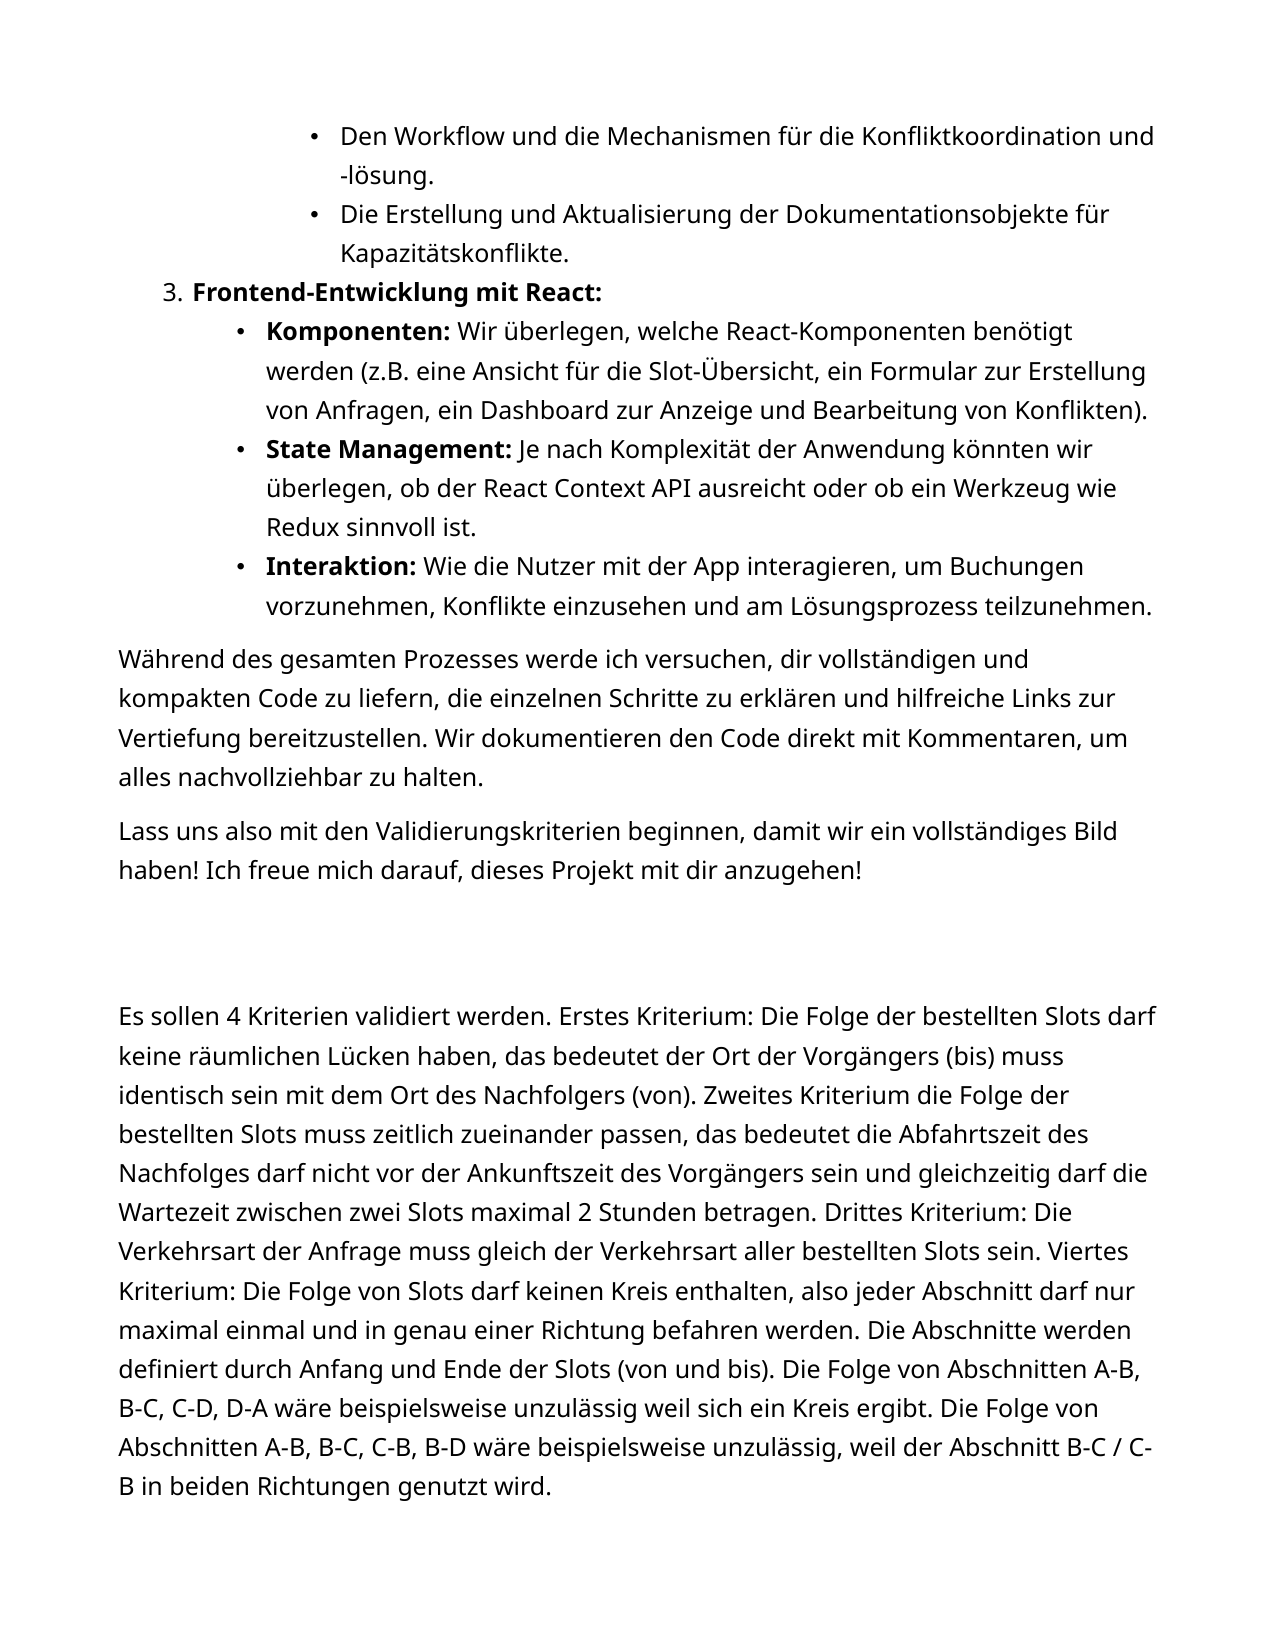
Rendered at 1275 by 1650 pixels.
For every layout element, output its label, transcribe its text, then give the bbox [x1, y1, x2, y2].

list Die Erstellung und Aktualisierung der Dokumentationsobjekte für Kapazitätskonflikte. [310, 196, 1157, 270]
list Komponenten: Wir überlegen, welche React-Komponenten benötigt werden (z.B. eine Ansicht für die Slot-Übersicht, ein Formular zur Erstellung von Anfragen, ein Dashboard zur Anzeige und Bearbeitung von Konflikten). [236, 314, 1157, 426]
text Es sollen 4 Kriterien validiert werden. Erstes Kriterium: Die Folge der bestellten Slots darf keine räumlichen Lücken haben, das bedeutet der Ort der Vorgängers (bis) muss identisch sein mit dem Ort des Nachfolgers (von). Zweites Kriterium die Folge der bestellten Slots muss zeitlich zueinander passen, das bedeutet die Abfahrtszeit des Nachfolges darf nicht vor der Ankunftszeit des Vorgängers sein und gleichzeitig darf die Wartezeit zwischen zwei Slots maximal 2 Stunden betragen. Drittes Kriterium: Die Verkehrsart der Anfrage muss gleich der Verkehrsart aller bestellten Slots sein. Viertes Kriterium: Die Folge von Slots darf keinen Kreis enthalten, also jeder Abschnitt darf nur maximal einmal und in genau einer Richtung befahren werden. Die Abschnitte werden definiert durch Anfang und Ende der Slots (von und bis). Die Folge von Abschnitten A-B, B-C, C-D, D-A wäre beispielsweise unzulässig weil sich ein Kreis ergibt. Die Folge von Abschnitten A-B, B-C, C-B, B-D wäre beispielsweise unzulässig, weil der Abschnitt B-C / C-B in beiden Richtungen genutzt wird. [118, 999, 1157, 1503]
list Den Workflow und die Mechanismen für die Konfliktkoordination und -lösung. [310, 118, 1157, 191]
text Während des gesamten Prozesses werde ich versuchen, dir vollständigen und kompakten Code zu liefern, die einzelnen Schritte zu erklären und hilfreiche Links zur Vertiefung bereitzustellen. Wir dokumentieren den Code direkt mit Kommentaren, um alles nachvollziehbar zu halten. [118, 642, 1157, 793]
text Lass uns also mit den Validierungskriterien beginnen, damit wir ein vollständiges Bild haben! Ich freue mich darauf, dieses Projekt mit dir anzugehen! [118, 813, 1157, 886]
list Frontend-Entwicklung mit React: [162, 275, 1157, 309]
list Interaktion: Wie die Nutzer mit der App interagieren, um Buchungen vorzunehmen, Konflikte einzusehen und am Lösungsprozess teilzunehmen. [236, 549, 1157, 622]
list State Management: Je nach Komplexität der Anwendung könnten wir überlegen, ob der React Context API ausreicht oder ob ein Werkzeug wie Redux sinnvoll ist. [236, 431, 1157, 544]
